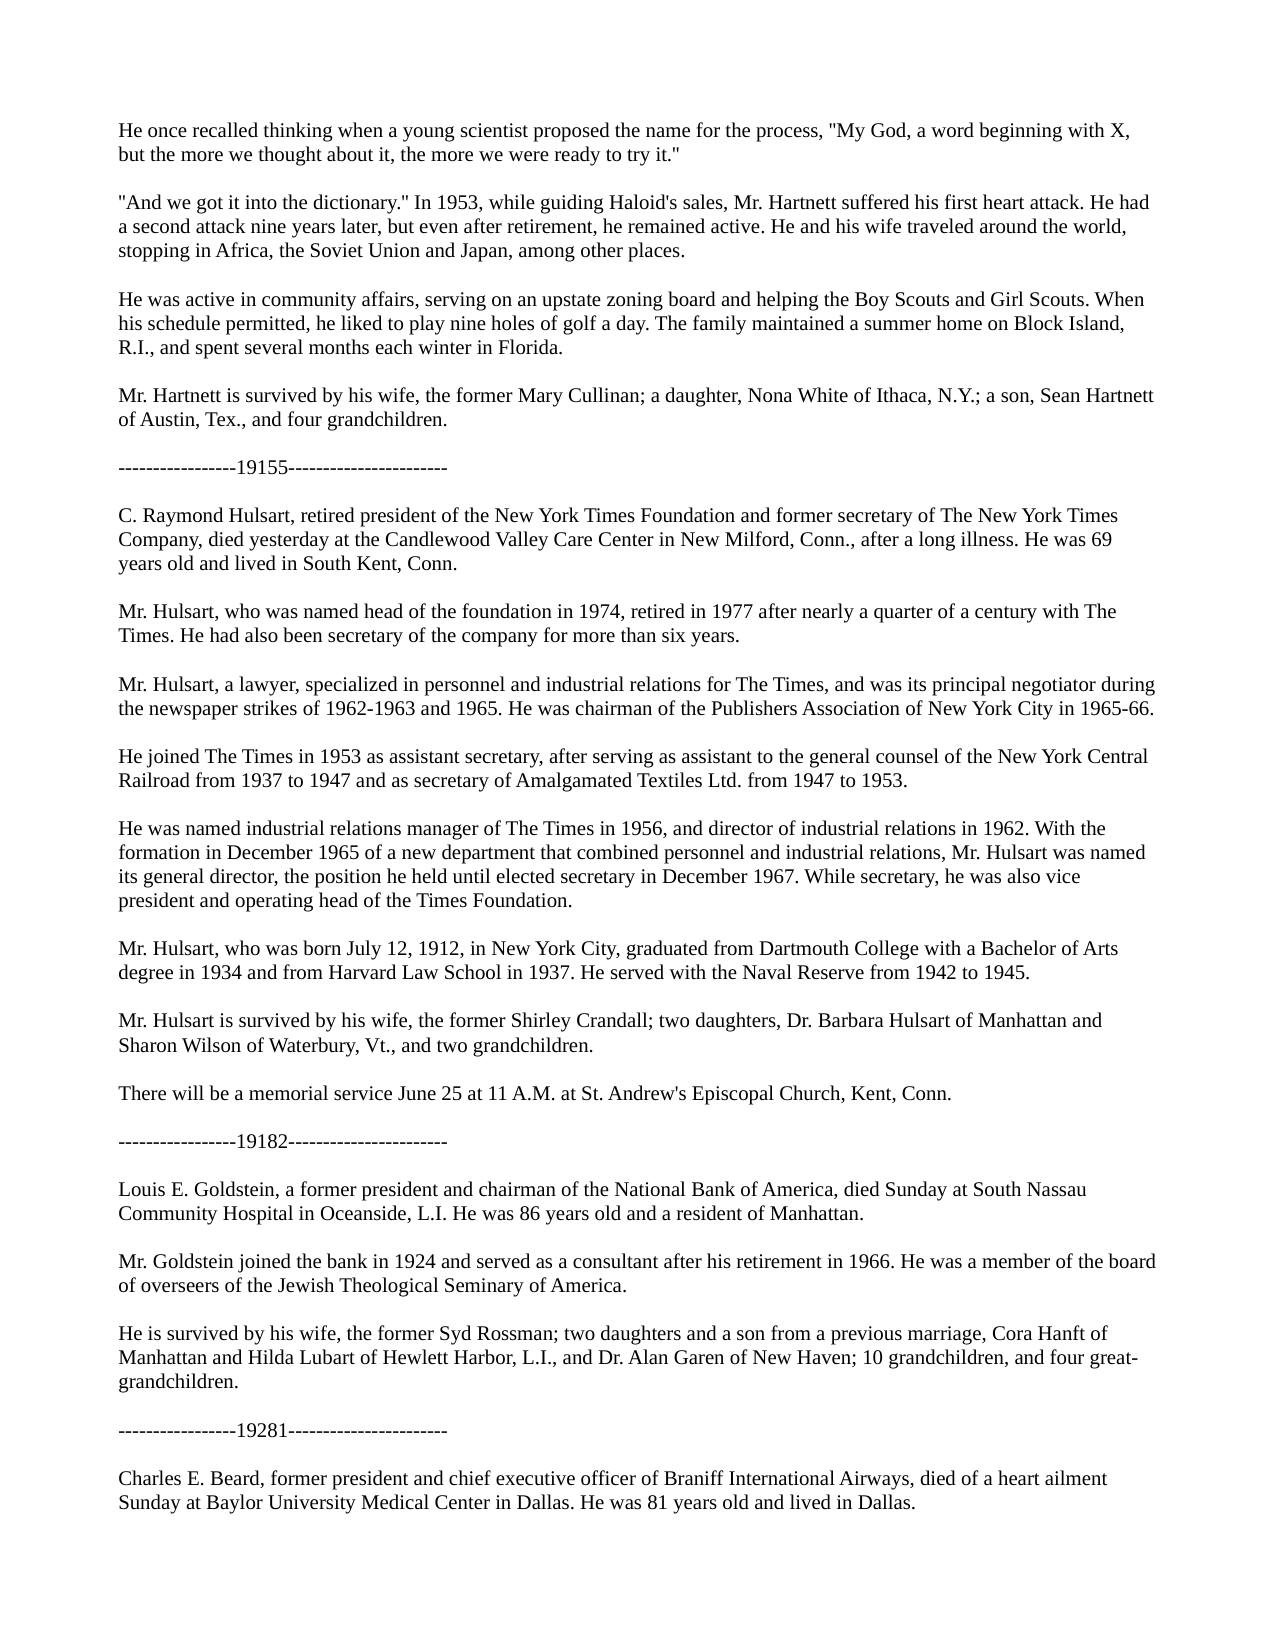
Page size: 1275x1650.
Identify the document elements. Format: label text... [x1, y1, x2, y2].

text Mr. Hulsart is survived by his wife, the former Shirley Crandall; two daughters, Dr. Barbara Hulsart of Manhattan and Sharon Wilson of Waterbury, Vt., and two grandchildren. [118, 1008, 1157, 1057]
text Mr. Hulsart, a lawyer, specialized in personnel and industrial relations for The Times, and was its principal negotiator during the newspaper strikes of 1962-1963 and 1965. He was chairman of the Publishers Association of New York City in 1965-66. [118, 672, 1157, 720]
text There will be a memorial service June 25 at 11 A.M. at St. Andrew's Episcopal Church, Kent, Conn. [118, 1081, 1157, 1105]
text Mr. Hulsart, who was named head of the foundation in 1974, retired in 1977 after nearly a quarter of a century with The Times. He had also been secretary of the company for more than six years. [118, 599, 1157, 647]
text Charles E. Beard, former president and chief executive officer of Braniff International Airways, died of a heart ailment Sunday at Baylor University Medical Center in Dallas. He was 81 years old and lived in Dallas. [118, 1466, 1157, 1514]
text He is survived by his wife, the former Syd Rossman; two daughters and a son from a previous marriage, Cora Hanft of Manhattan and Hilda Lubart of Hewlett Harbor, L.I., and Dr. Alan Garen of New Haven; 10 grandchildren, and four great-grandchildren. [118, 1321, 1157, 1393]
text He joined The Times in 1953 as assistant secretary, after serving as assistant to the general counsel of the New York Central Railroad from 1937 to 1947 and as secretary of Amalgamated Textiles Ltd. from 1947 to 1953. [118, 744, 1157, 792]
text He was named industrial relations manager of The Times in 1956, and director of industrial relations in 1962. With the formation in December 1965 of a new department that combined personnel and industrial relations, Mr. Hulsart was named its general director, the position he held until elected secretary in December 1967. While secretary, he was also vice president and operating head of the Times Foundation. [118, 816, 1157, 912]
text C. Raymond Hulsart, retired president of the New York Times Foundation and former secretary of The New York Times Company, died yesterday at the Candlewood Valley Care Center in New Milford, Conn., after a long illness. He was 69 years old and lived in South Kent, Conn. [118, 503, 1157, 575]
text ''And we got it into the dictionary.'' In 1953, while guiding Haloid's sales, Mr. Hartnett suffered his first heart attack. He had a second attack nine years later, but even after retirement, he remained active. He and his wife traveled around the world, stopping in Africa, the Soviet Union and Japan, among other places. [118, 190, 1157, 262]
text Mr. Goldstein joined the bank in 1924 and served as a consultant after his retirement in 1966. He was a member of the board of overseers of the Jewish Theological Seminary of America. [118, 1249, 1157, 1297]
text He once recalled thinking when a young scientist proposed the name for the process, ''My God, a word beginning with X, but the more we thought about it, the more we were ready to try it.'' [118, 118, 1157, 166]
text He was active in community affairs, serving on an upstate zoning board and helping the Boy Scouts and Girl Scouts. When his schedule permitted, he liked to play nine holes of golf a day. The family maintained a summer home on Block Island, R.I., and spent several months each winter in Florida. [118, 287, 1157, 359]
text -----------------19155----------------------- [118, 455, 1157, 479]
text -----------------19182----------------------- [118, 1129, 1157, 1153]
text Louis E. Goldstein, a former president and chairman of the National Bank of America, died Sunday at South Nassau Community Hospital in Oceanside, L.I. He was 86 years old and a resident of Manhattan. [118, 1177, 1157, 1225]
text Mr. Hulsart, who was born July 12, 1912, in New York City, graduated from Dartmouth College with a Bachelor of Arts degree in 1934 and from Harvard Law School in 1937. He served with the Naval Reserve from 1942 to 1945. [118, 936, 1157, 984]
text Mr. Hartnett is survived by his wife, the former Mary Cullinan; a daughter, Nona White of Ithaca, N.Y.; a son, Sean Hartnett of Austin, Tex., and four grandchildren. [118, 383, 1157, 431]
text -----------------19281----------------------- [118, 1417, 1157, 1442]
